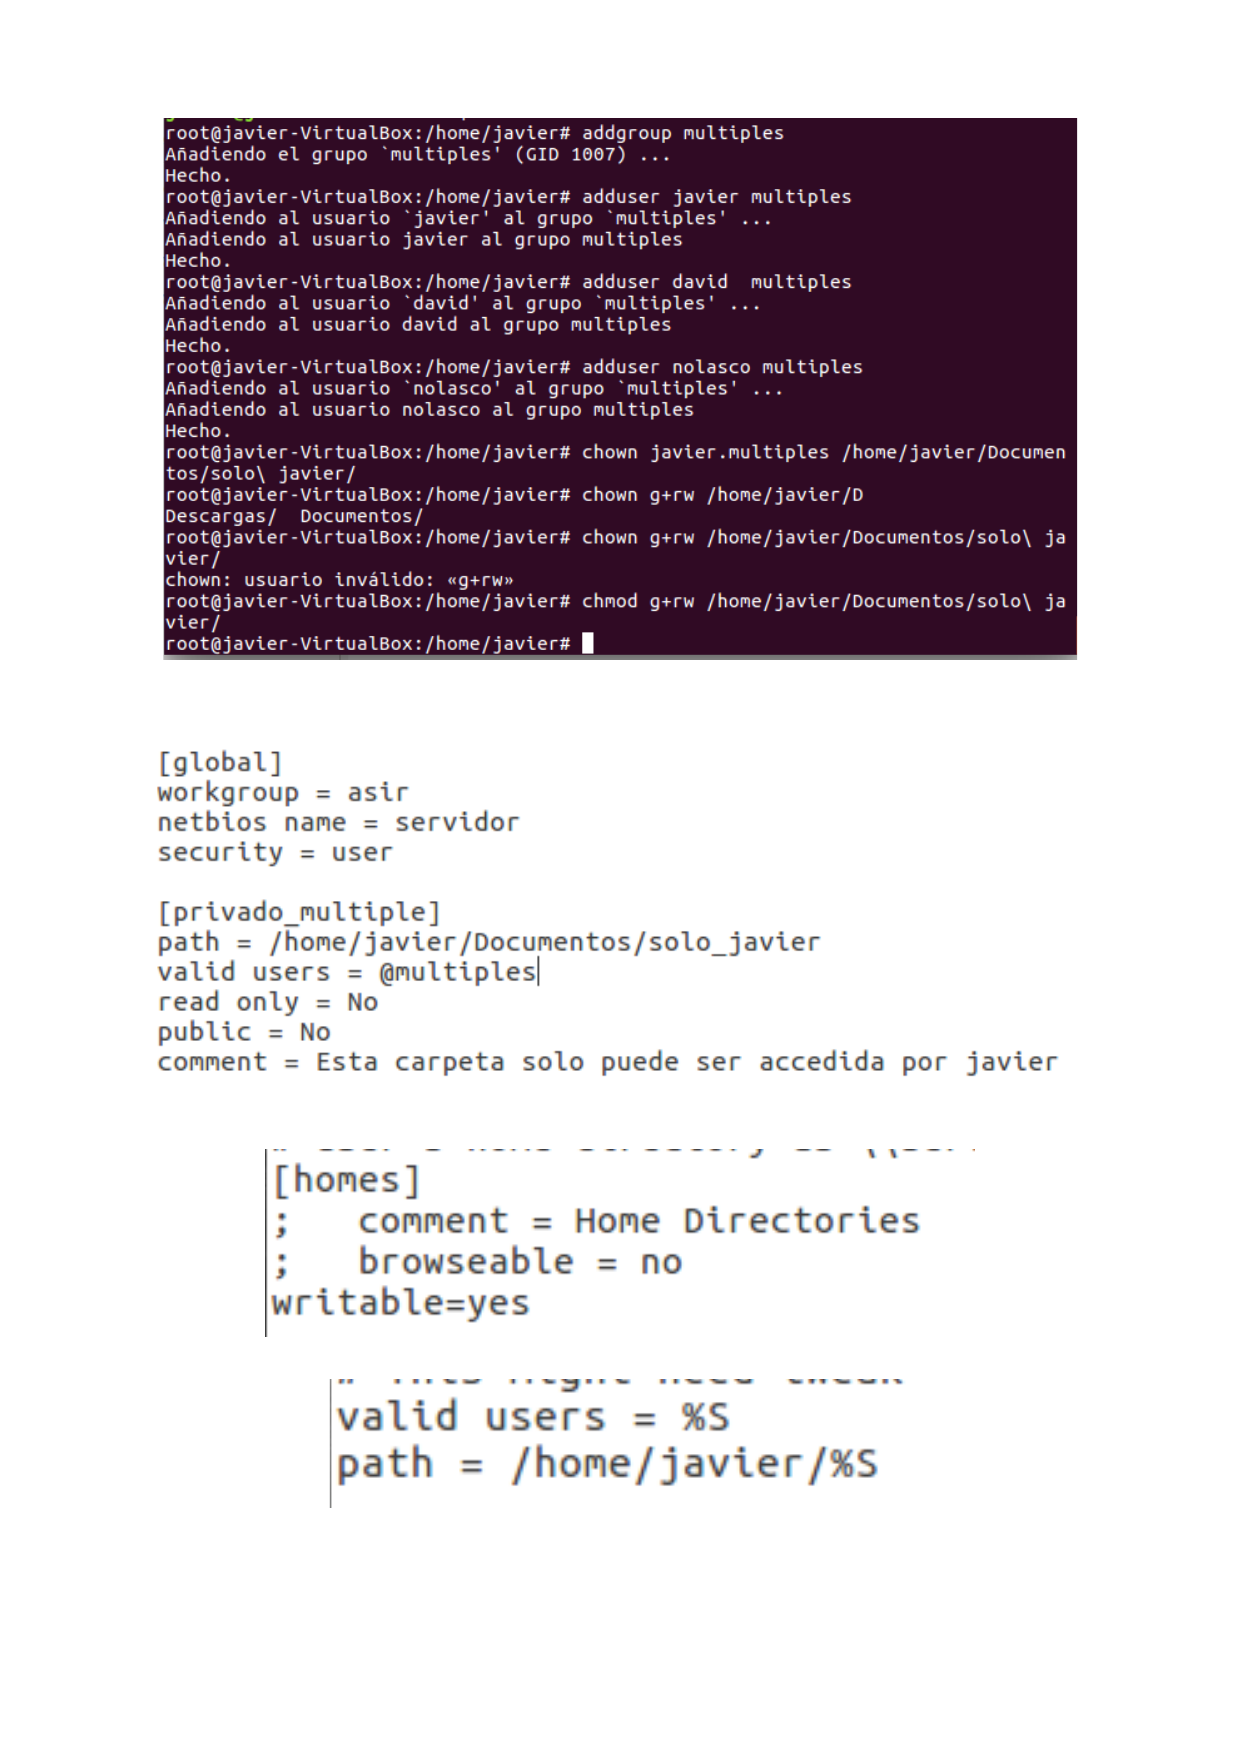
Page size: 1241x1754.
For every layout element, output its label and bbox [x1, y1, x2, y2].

picture [329, 1379, 911, 1508]
picture [156, 745, 1085, 1092]
picture [265, 1149, 975, 1337]
picture [163, 118, 1078, 660]
